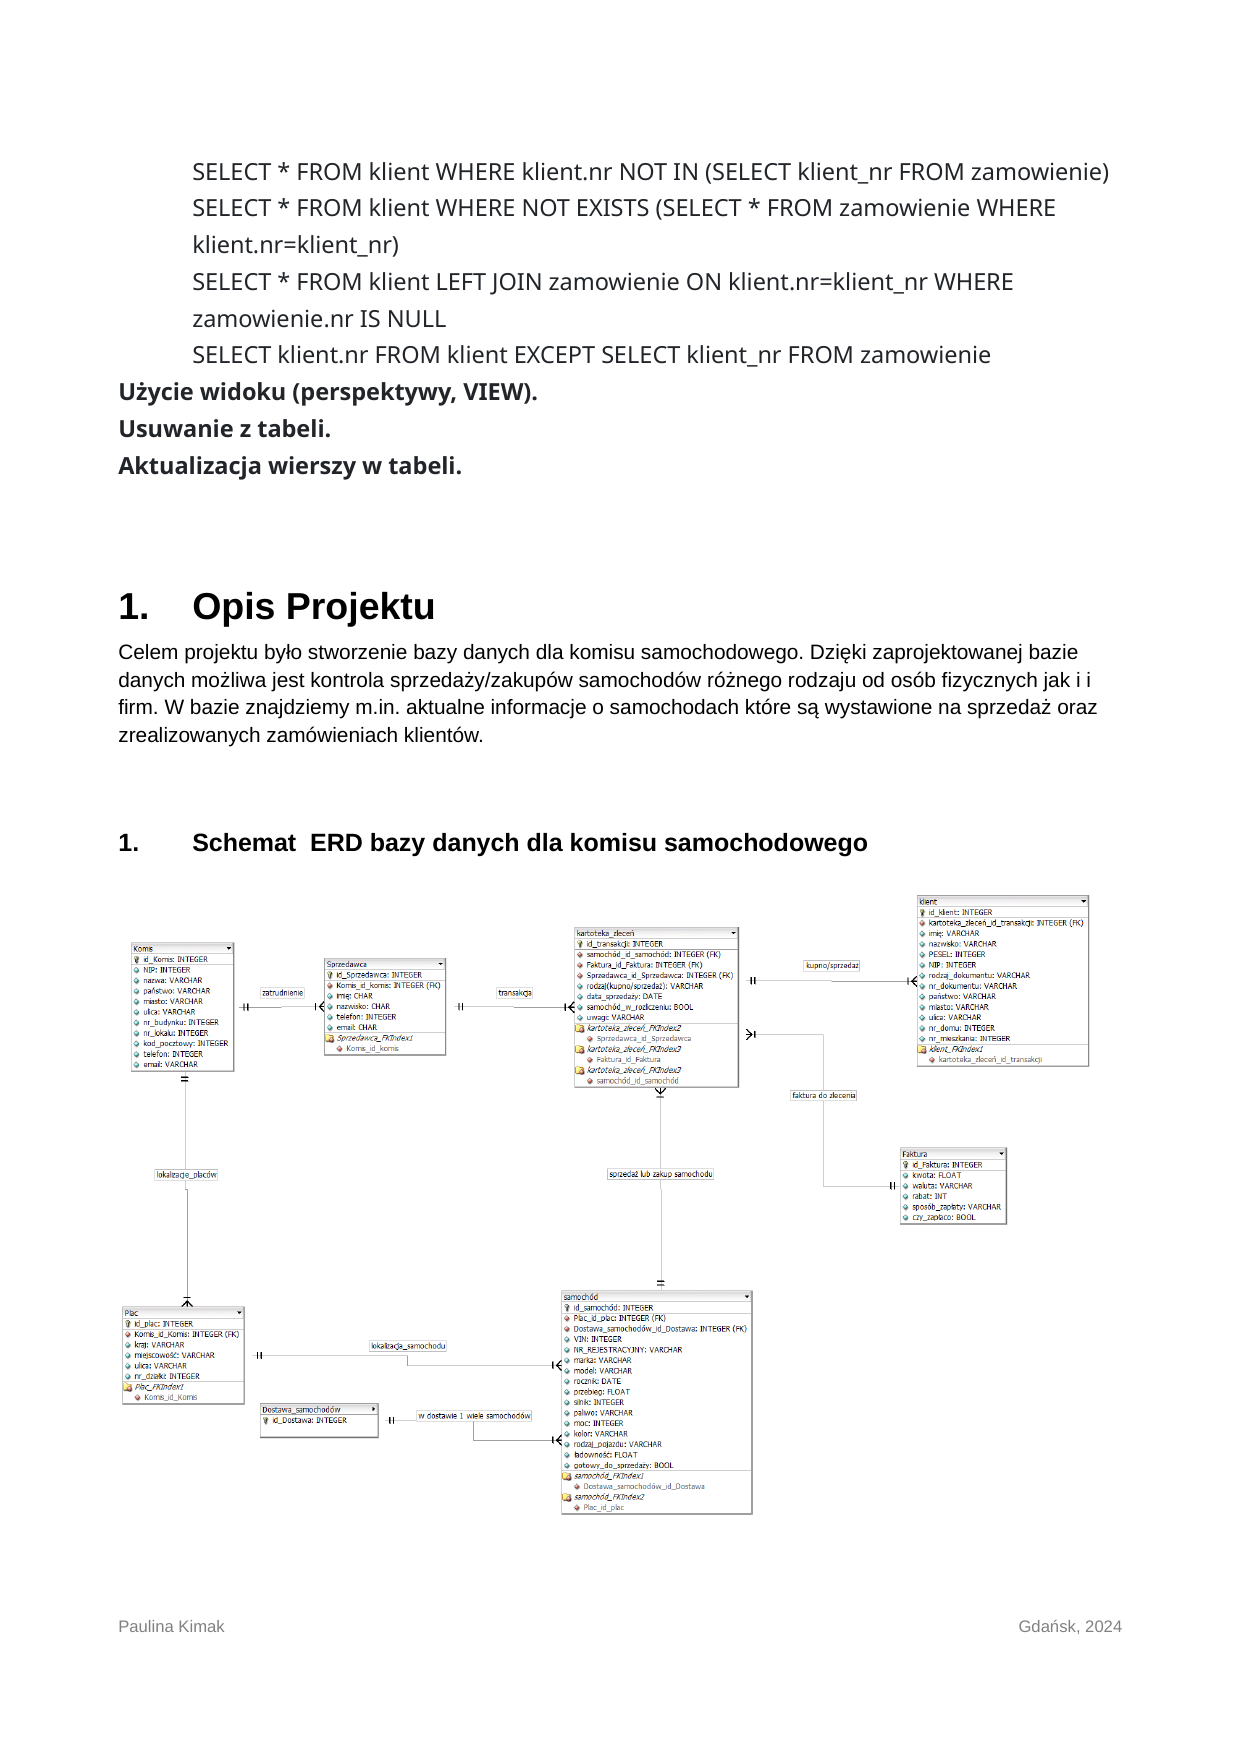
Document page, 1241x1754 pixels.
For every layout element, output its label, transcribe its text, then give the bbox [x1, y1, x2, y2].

text SELECT * FROM klient WHERE klient.nr NOT IN (SELECT klient_nr FROM zamowienie) [118, 155, 1122, 187]
picture [122, 895, 1140, 1584]
subtitle Opis Projektu [118, 584, 1122, 627]
text Użycie widoku (perspektywy, VIEW). [118, 376, 1122, 407]
text Celem projektu było stworzenie bazy danych dla komisu samochodowego. Dzięki zaprojektowanej bazie danych możliwa jest kontrola sprzedaży/zakupów samochodów różnego rodzaju od osób fizycznych jak i i firm. W bazie znajdziemy m.in. aktualne informacje o samochodach które są wystawione na sprzedaż oraz zrealizowanych zamówieniach klientów. [118, 640, 1122, 746]
text SELECT klient.nr FROM klient EXCEPT SELECT klient_nr FROM zamowienie [118, 339, 1122, 371]
text SELECT * FROM klient LEFT JOIN zamowienie ON klient.nr=klient_nr WHERE zamowienie.nr IS NULL [118, 265, 1122, 334]
text SELECT * FROM klient WHERE NOT EXISTS (SELECT * FROM zamowienie WHERE klient.nr=klient_nr) [118, 192, 1122, 260]
subtitle Schemat ERD bazy danych dla komisu samochodowego [118, 827, 1122, 856]
text Aktualizacja wierszy w tabeli. [118, 449, 1122, 481]
text Usuwanie z tabeli. [118, 412, 1122, 444]
